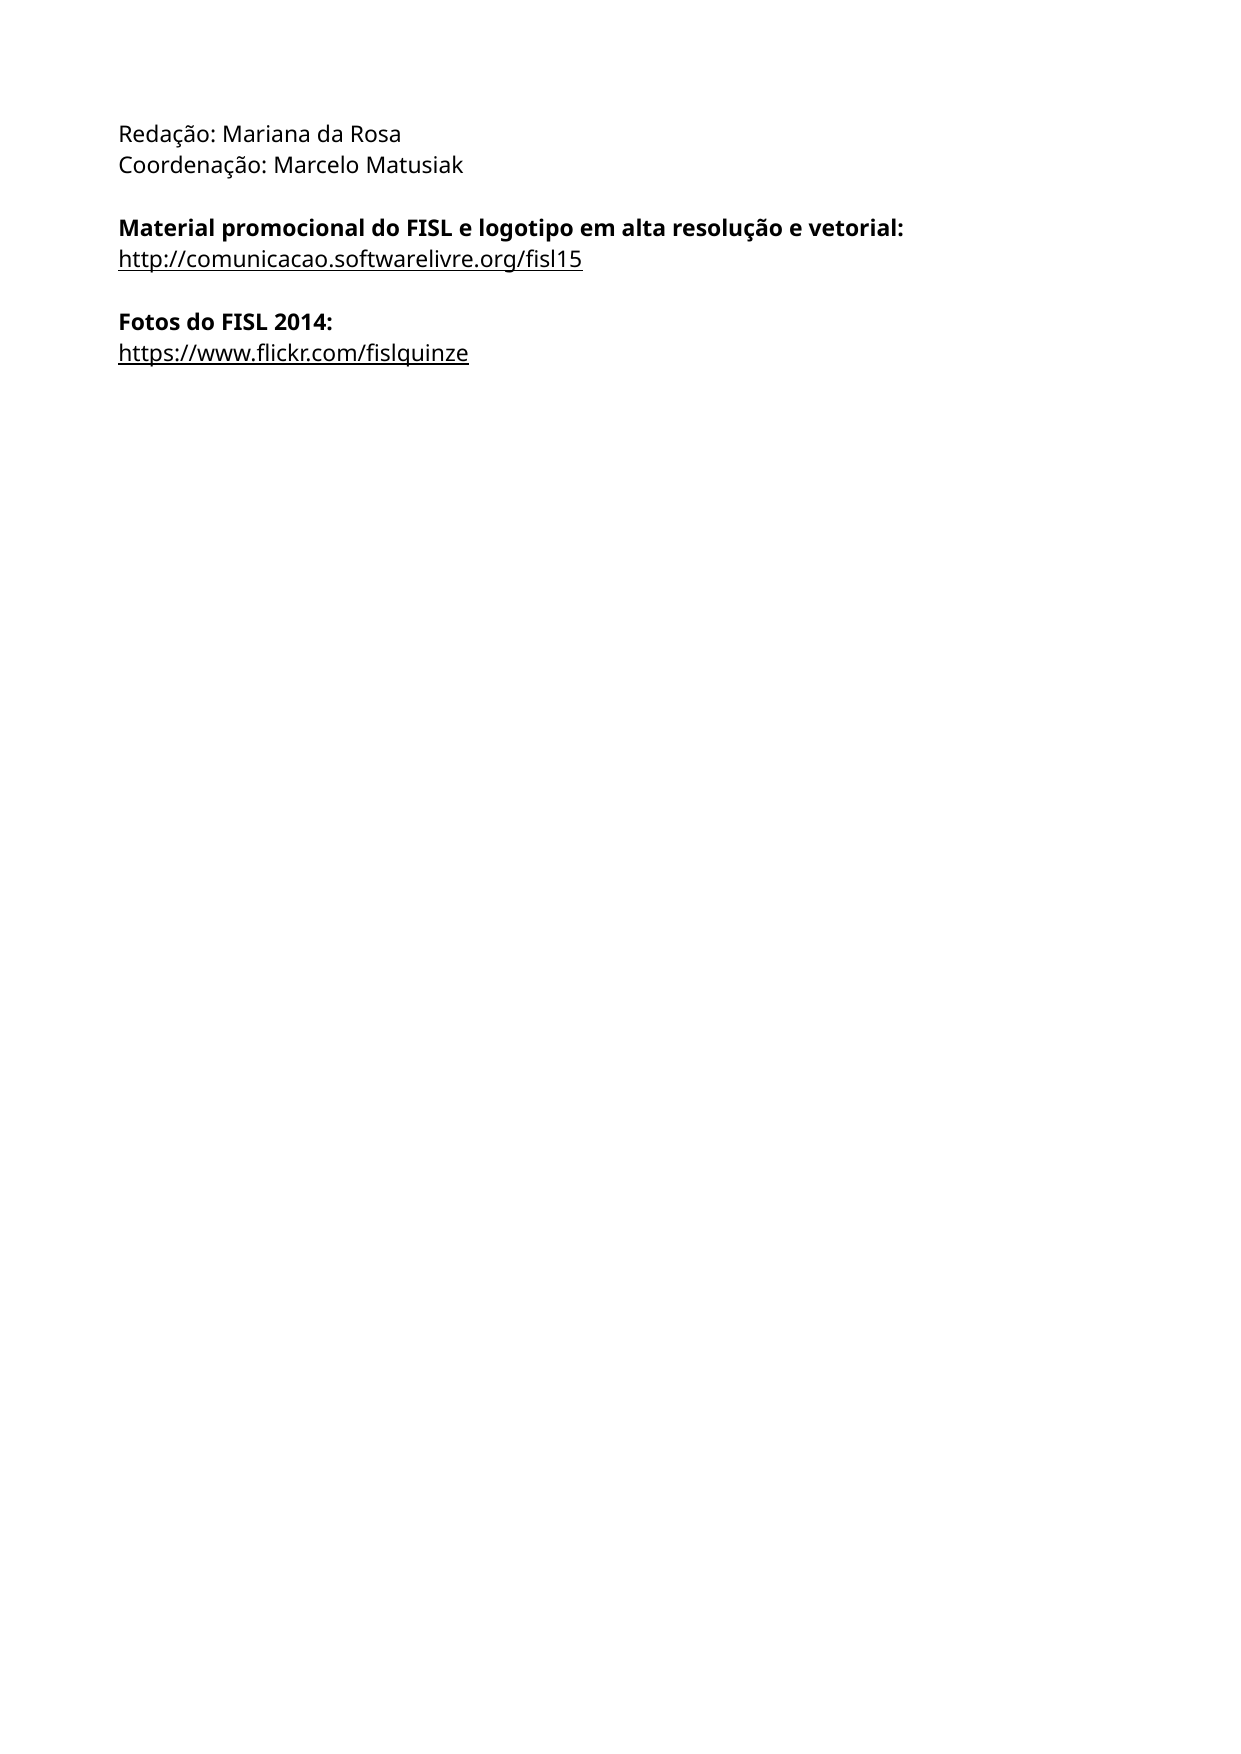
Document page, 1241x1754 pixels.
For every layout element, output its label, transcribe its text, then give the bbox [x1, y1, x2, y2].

text Material promocional do FISL e logotipo em alta resolução e vetorial: [118, 212, 1122, 243]
text https://www.flickr.com/fislquinze [118, 337, 1122, 368]
text Redação: Mariana da Rosa [118, 118, 1122, 149]
text Fotos do FISL 2014: [118, 306, 1122, 337]
text http://comunicacao.softwarelivre.org/fisl15 [118, 243, 1122, 274]
text Coordenação: Marcelo Matusiak [118, 149, 1122, 181]
